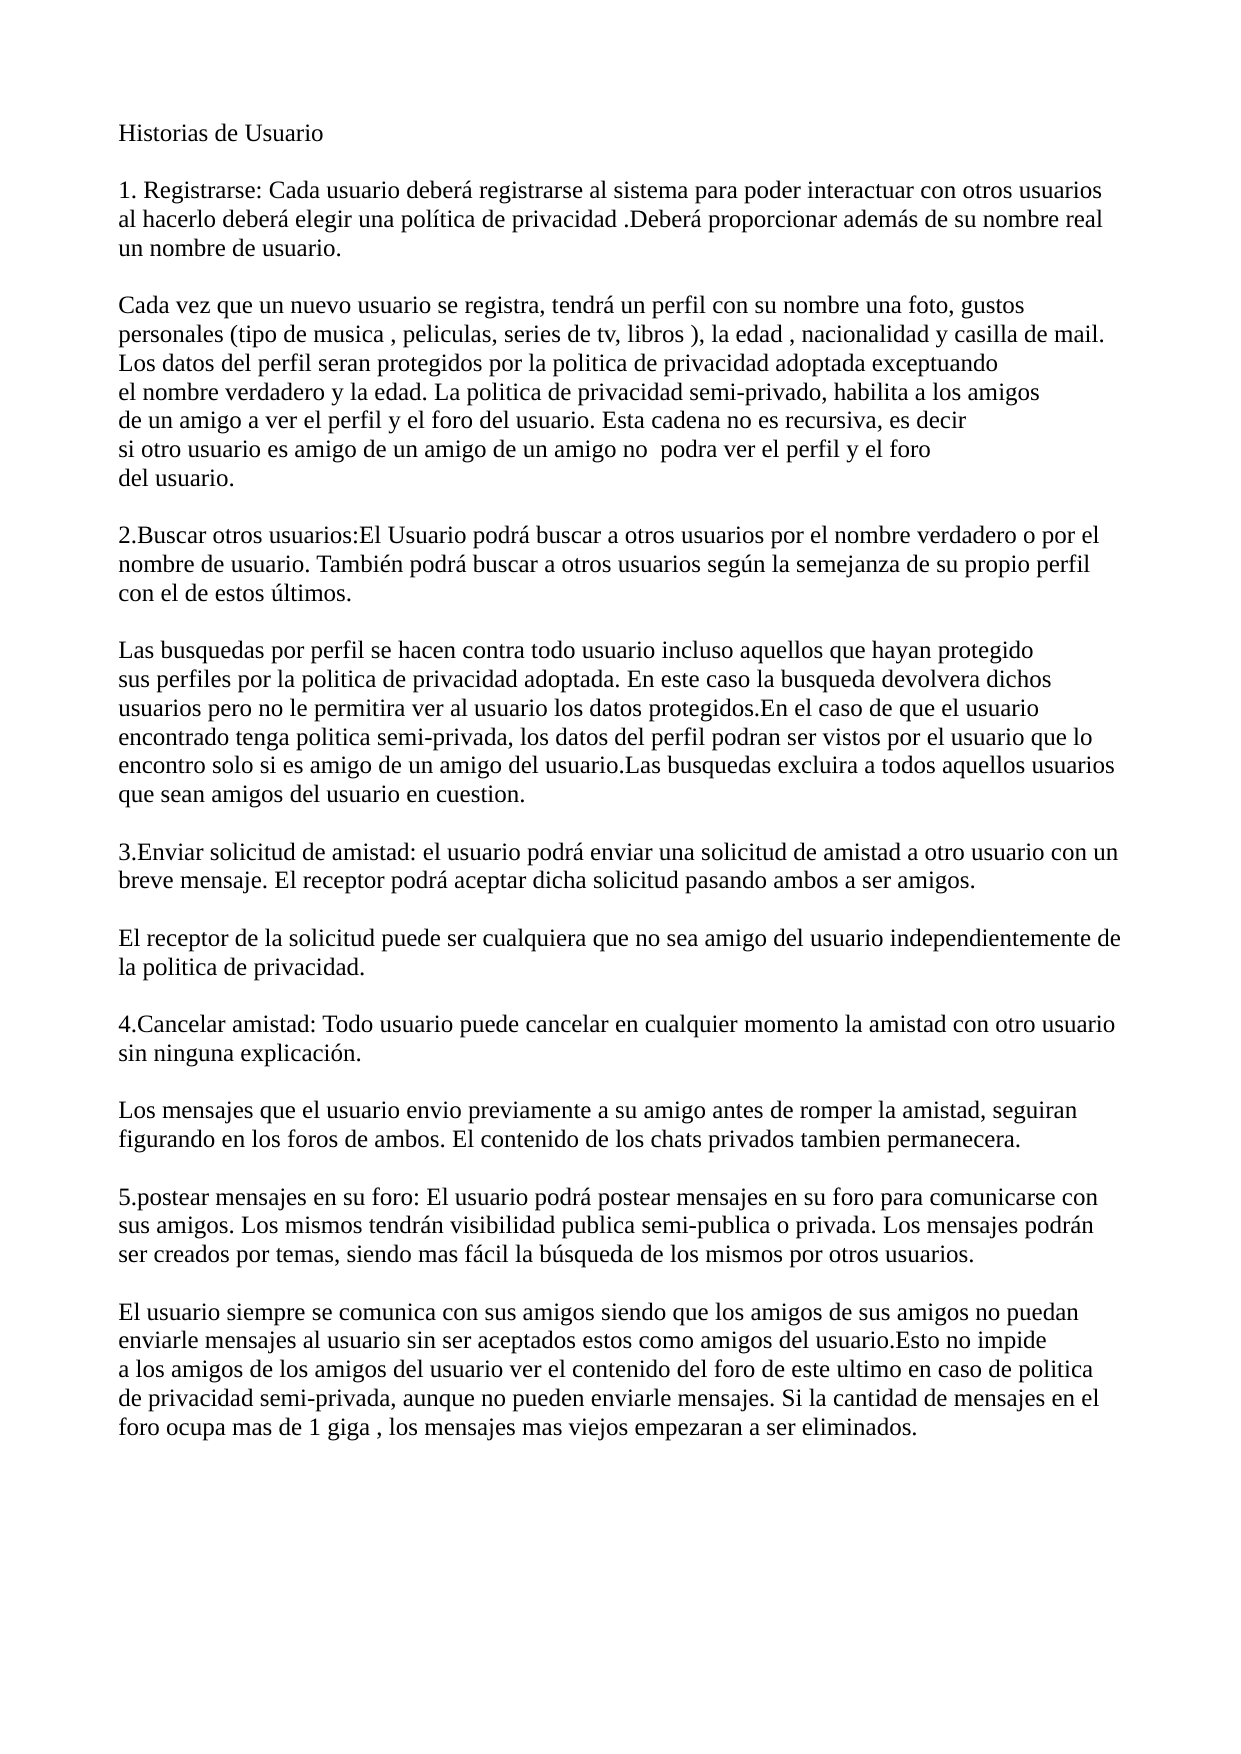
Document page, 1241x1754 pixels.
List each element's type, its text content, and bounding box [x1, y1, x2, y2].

text que sean amigos del usuario en cuestion. [118, 779, 1122, 808]
text 1. Registrarse: Cada usuario deberá registrarse al sistema para poder interactuar con otros usuarios [118, 176, 1122, 204]
text Cada vez que un nuevo usuario se registra, tendrá un perfil con su nombre una foto, gustos [118, 291, 1122, 319]
text Los mensajes que el usuario envio previamente a su amigo antes de romper la amistad, seguiran figurando en los foros de ambos. El contenido de los chats privados tambien permanecera. [118, 1096, 1122, 1153]
text 5.postear mensajes en su foro: El usuario podrá postear mensajes en su foro para comunicarse con sus amigos. Los mismos tendrán visibilidad publica semi-publica o privada. Los mensajes podrán ser creados por temas, siendo mas fácil la búsqueda de los mismos por otros usuarios. [118, 1182, 1122, 1268]
text el nombre verdadero y la edad. La politica de privacidad semi-privado, habilita a los amigos [118, 377, 1122, 406]
text de un amigo a ver el perfil y el foro del usuario. Esta cadena no es recursiva, es decir [118, 406, 1122, 434]
text 4.Cancelar amistad: Todo usuario puede cancelar en cualquier momento la amistad con otro usuario [118, 1009, 1122, 1038]
text sin ninguna explicación. [118, 1038, 1122, 1067]
text Los datos del perfil seran protegidos por la politica de privacidad adoptada exceptuando [118, 348, 1122, 377]
text si otro usuario es amigo de un amigo de un amigo no podra ver el perfil y el foro [118, 434, 1122, 463]
text del usuario. [118, 463, 1122, 492]
text El usuario siempre se comunica con sus amigos siendo que los amigos de sus amigos no puedan [118, 1297, 1122, 1326]
text El receptor de la solicitud puede ser cualquiera que no sea amigo del usuario independientemente de la politica de privacidad. [118, 923, 1122, 981]
text al hacerlo deberá elegir una política de privacidad .Deberá proporcionar además de su nombre real un nombre de usuario. [118, 204, 1122, 262]
text a los amigos de los amigos del usuario ver el contenido del foro de este ultimo en caso de politica de privacidad semi-privada, aunque no pueden enviarle mensajes. Si la cantidad de mensajes en el foro ocupa mas de 1 giga , los mensajes mas viejos empezaran a ser eliminados. [118, 1354, 1122, 1441]
text enviarle mensajes al usuario sin ser aceptados estos como amigos del usuario.Esto no impide [118, 1326, 1122, 1354]
text personales (tipo de musica , peliculas, series de tv, libros ), la edad , nacionalidad y casilla de mail. [118, 319, 1122, 348]
text Las busquedas por perfil se hacen contra todo usuario incluso aquellos que hayan protegido [118, 636, 1122, 664]
text sus perfiles por la politica de privacidad adoptada. En este caso la busqueda devolvera dichos usuarios pero no le permitira ver al usuario los datos protegidos.En el caso de que el usuario encontrado tenga politica semi-privada, los datos del perfil podran ser vistos por el usuario que lo encontro solo si es amigo de un amigo del usuario.Las busquedas excluira a todos aquellos usuarios [118, 664, 1122, 779]
text 2.Buscar otros usuarios:El Usuario podrá buscar a otros usuarios por el nombre verdadero o por el nombre de usuario. También podrá buscar a otros usuarios según la semejanza de su propio perfil con el de estos últimos. [118, 521, 1122, 607]
text 3.Enviar solicitud de amistad: el usuario podrá enviar una solicitud de amistad a otro usuario con un breve mensaje. El receptor podrá aceptar dicha solicitud pasando ambos a ser amigos. [118, 837, 1122, 894]
text Historias de Usuario [118, 118, 1122, 147]
